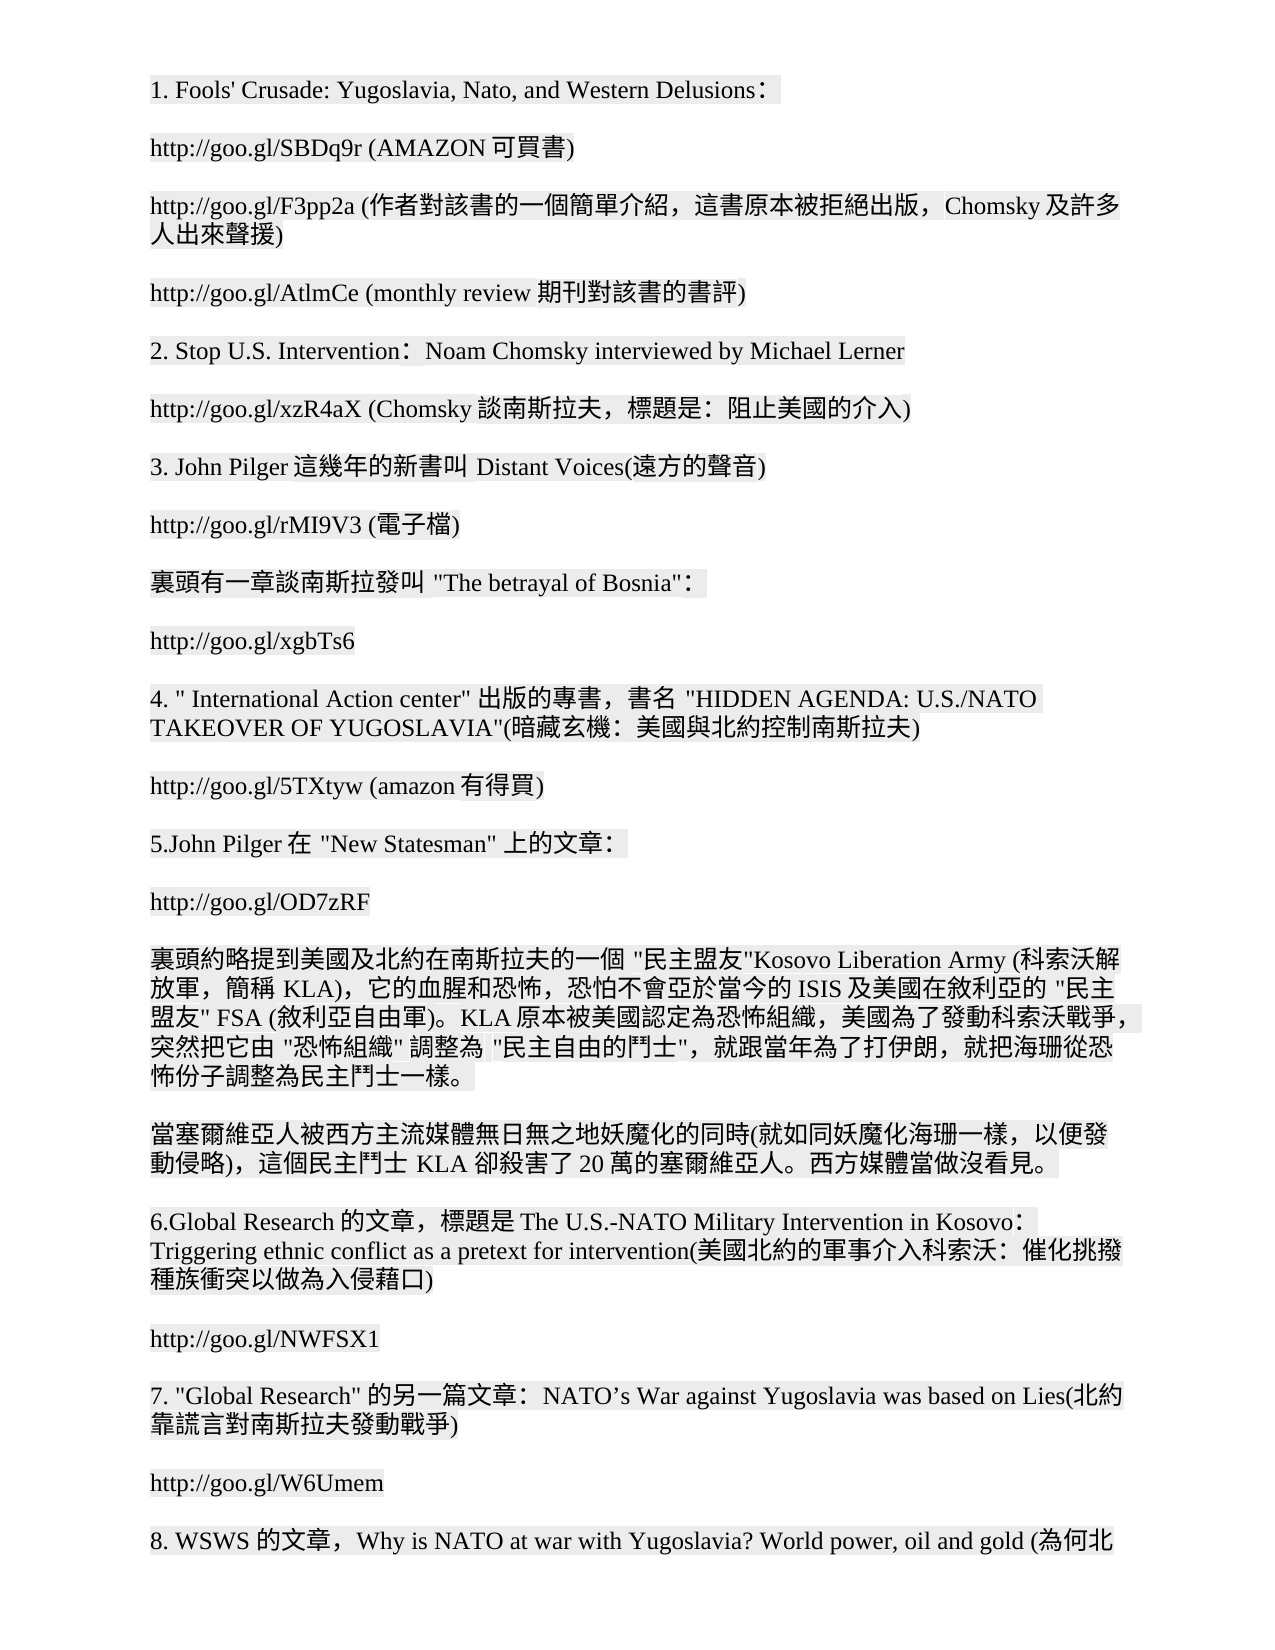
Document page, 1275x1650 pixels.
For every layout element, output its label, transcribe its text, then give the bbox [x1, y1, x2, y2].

text TO 秉叡 及 所有想問我問題的人 希望大家以後別再問我問題了。問我我也不想再回答了。不知道為什麼，看巴勒網上自己寫這一堆東西，越看越討厭。 我沒有答題的任何衝動，很多醜事鳥事可悲的事更是不想談。從今開始，問問題要收費了。問一題，新台幣一萬塊。若是國內藍綠問題則一題十萬，只收現金，有參加靜站的可以打八折。 除了大學時代長年的家教工作之外(教數學與化學)，過去這十幾年來我沒有什麼教學經驗，對台灣學生的學習狀況也不是很了解，但是常常有人(識或不識)私下寫信問我問題，常讓我感到震驚不已。因為幾乎所有問題都不像問題，倒像是派給我一份龐大的作業，面對這些 "作業"，難道是要我寫一本書嗎？ 發問者總得先說說自己做過哪些研究，了解相關問題的哪些觀點與說法，然後詳細說出你對這些觀點的看法，然後從中提出疑問，這樣別人也才有辦法回答不是嗎？ 就好像常有人問我說 "海珊好壞哦，他不是殺死多少人嗎？推翻他有什麼不對？民主有什麼不好？" 面對這樣一些問題，你要怎麼回應？寫一本書給他看嗎？還是請他每天來家裏補習，牽著他的小手，帶著他一個字一個字慢慢讀過一篇又一篇的文章與書籍？ 你的問題如果20年前提出，那還說得通，因為那時候沒有網路，在台灣想找書來看也不容易，也沒有AMAZON 可以買書，資訊極難取得。但這年頭資訊俯拾皆是，很多書甚至都上網了。若真想要了解某個議題，只要懂得一點點英文或德文法文等等強勢外語，理應很容易就能找到無數資料。 我並不止提到波斯尼亞戰爭，包括柯索沃及整個南斯拉夫內戰，都是美國和北約在主導整個發展。所謂人道介入只是一而再再而三不斷使用的一種藉口。今天要不是中國和俄羅斯武力強大，八國聯軍及軍閥割據與內戰的悲慘血腥歷史老早重演，隨便找個理由都能來個 "人道介入" 與 "民主輸出"，搞個什麼 "之春"(敘利亞之春，阿拉伯之春...等等等)。 你只要會GOOGLE，打上一些關鍵字，不就能馬上找到一大堆資料。我並不想推銷任何立場或結論，但我相信，大多數人在稍微深入了解問題後，應該都會跟我得到同樣或類似的結論。 南斯拉夫內戰就是美國入侵伊拉克、阿富汗、敘利亞、利比亞等等國家的一個翻版。 有這樣一些書和文章(我只是隨手舉例，相關資料太多，族繁不及備載)： 1. Fools' Crusade: Yugoslavia, Nato, and Western Delusions： http://goo.gl/SBDq9r (AMAZON可買書) http://goo.gl/F3pp2a (作者對該書的一個簡單介紹，這書原本被拒絕出版，Chomsky及許多人出來聲援) http://goo.gl/AtlmCe (monthly review 期刊對該書的書評) 2. Stop U.S. Intervention：Noam Chomsky interviewed by Michael Lerner http://goo.gl/xzR4aX (Chomsky談南斯拉夫，標題是：阻止美國的介入) 3. John Pilger這幾年的新書叫 Distant Voices(遠方的聲音) http://goo.gl/rMI9V3 (電子檔) 裏頭有一章談南斯拉發叫 "The betrayal of Bosnia"： http://goo.gl/xgbTs6 4. " International Action center" 出版的專書，書名 "HIDDEN AGENDA: U.S./NATO TAKEOVER OF YUGOSLAVIA"(暗藏玄機：美國與北約控制南斯拉夫) http://goo.gl/5TXtyw (amazon有得買) 5.John Pilger在 "New Statesman" 上的文章： http://goo.gl/OD7zRF 裏頭約略提到美國及北約在南斯拉夫的一個 "民主盟友"Kosovo Liberation Army (科索沃解放軍，簡稱 KLA)，它的血腥和恐怖，恐怕不會亞於當今的ISIS及美國在敘利亞的 "民主盟友" FSA (敘利亞自由軍)。KLA原本被美國認定為恐怖組織，美國為了發動科索沃戰爭，突然把它由 "恐怖組織" 調整為 "民主自由的鬥士"，就跟當年為了打伊朗，就把海珊從恐怖份子調整為民主鬥士一樣。 當塞爾維亞人被西方主流媒體無日無之地妖魔化的同時(就如同妖魔化海珊一樣，以便發動侵略)，這個民主鬥士 KLA 卻殺害了20萬的塞爾維亞人。西方媒體當做沒看見。 6.Global Research的文章，標題是The U.S.-NATO Military Intervention in Kosovo：Triggering ethnic conflict as a pretext for intervention(美國北約的軍事介入科索沃：催化挑撥種族衝突以做為入侵藉口) http://goo.gl/NWFSX1 7. "Global Research" 的另一篇文章：NATO’s War against Yugoslavia was based on Lies(北約靠謊言對南斯拉夫發動戰爭) http://goo.gl/W6Umem 8. WSWS 的文章，Why is NATO at war with Yugoslavia? World power, oil and gold (為何北約要打南斯拉夫？控制世界的權力、石油與黃金) http://goo.gl/GPIRM3 9. Michael Parenti 寫的書 "To Kill a Nation: The Attack on Yugoslavia" (殺死南斯拉夫) http://goo.gl/UNKHpC 10. Michael Parenti 的一篇談南斯拉夫的文章 "The Media and their Atrocities" (媒體的暴行)每次要發動侵略，總是會先由主流媒體開始炒作，對被侵略對象加以妖魔化。 http://goo.gl/QteFk8 11. International Action center 的文章 "The CIA role in Bosnia" (美國中情局在波斯尼亞戰爭中的角色) http://goo.gl/quCGdi 文章中提到英國方面對於美國情治單位介入波斯尼亞戰爭的一些報導，包括軍事訓練與軍火提供等等： CIA agents training Bosnian army," The Guardian (Nov. 17, 1994) "America’s secret Bosnia agenda," The Observer (Nov. 20, 1994) "How the CIA helps Bosnia fight back," The European (Nov. 25, 1994) "Allies facing split over Bosnia," The Independent (Nov. 12, 1994) "Europe braces for more rows with U.S.," The Guardian (Nov.12, 1994) 夜深了，就簡單回答這樣吧。再問就得收錢了。一題一萬塊。 這些資料只是隨手舉的一些例子，不是什麼非看不可的資料，畢竟相關資訊實在太多了，最重要的是自己做功課，自然就會得到彼此相去不遠的看法。縱有看法之不同，也才有個討論的依據及明確問題點。 [150, 75, 1125, 1555]
